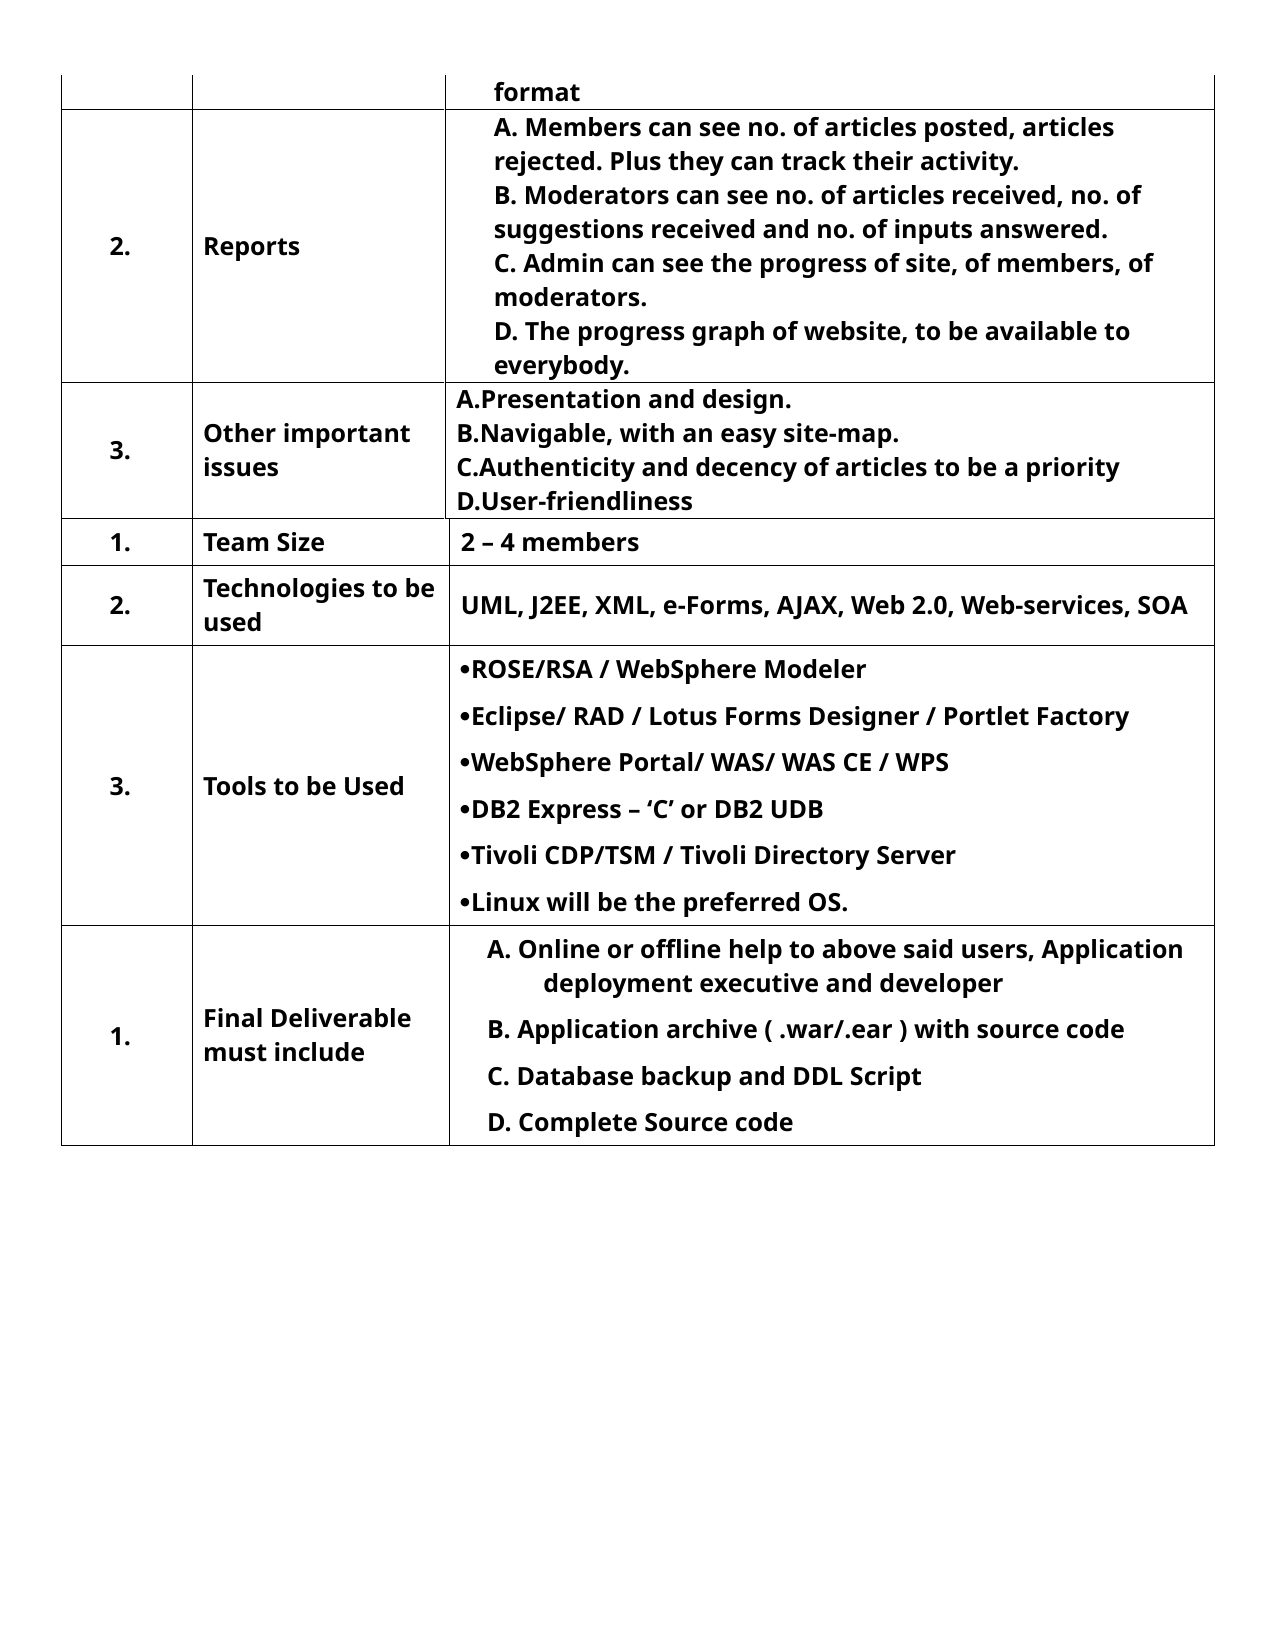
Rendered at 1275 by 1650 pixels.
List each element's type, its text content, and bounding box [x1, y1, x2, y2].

table_cell Other important issues [193, 383, 444, 518]
table_cell A. Online or offline help to above said users, Application deployment executive and developer B. Application archive ( .war/.ear ) with source code C. Database backup and DDL Script D. Complete Source code [450, 926, 1214, 1145]
table_cell [193, 75, 444, 109]
table_cell Tools to be Used [193, 646, 449, 925]
table_cell Technologies to be used [193, 566, 449, 645]
table_cell Reports [193, 110, 444, 382]
table_cell UML, J2EE, XML, e-Forms, AJAX, Web 2.0, Web-services, SOA [450, 566, 1214, 645]
table_cell Team Size [193, 519, 449, 565]
table_cell format [446, 75, 1214, 109]
table_cell [62, 519, 192, 565]
table_cell [62, 566, 192, 645]
table_cell Presentation and design. Navigable, with an easy site-map. Authenticity and decency of articles to be a priority User-friendliness [446, 383, 1214, 518]
table_cell A. Members can see no. of articles posted, articles rejected. Plus they can track their activity. B. Moderators can see no. of articles received, no. of suggestions received and no. of inputs answered. C. Admin can see the progress of site, of members, of moderators. D. The progress graph of website, to be available to everybody. [446, 110, 1214, 382]
table_cell [62, 75, 192, 109]
table_cell [62, 926, 192, 1145]
table_cell [62, 383, 192, 518]
table_cell [62, 646, 192, 925]
table_cell 2 – 4 members [450, 519, 1214, 565]
table_cell [62, 110, 192, 382]
table_cell Final Deliverable must include [193, 926, 449, 1145]
table_cell ROSE/RSA / WebSphere Modeler Eclipse/ RAD / Lotus Forms Designer / Portlet Factory WebSphere Portal/ WAS/ WAS CE / WPS DB2 Express – ‘C’ or DB2 UDB Tivoli CDP/TSM / Tivoli Directory Server Linux will be the preferred OS. [450, 646, 1214, 925]
